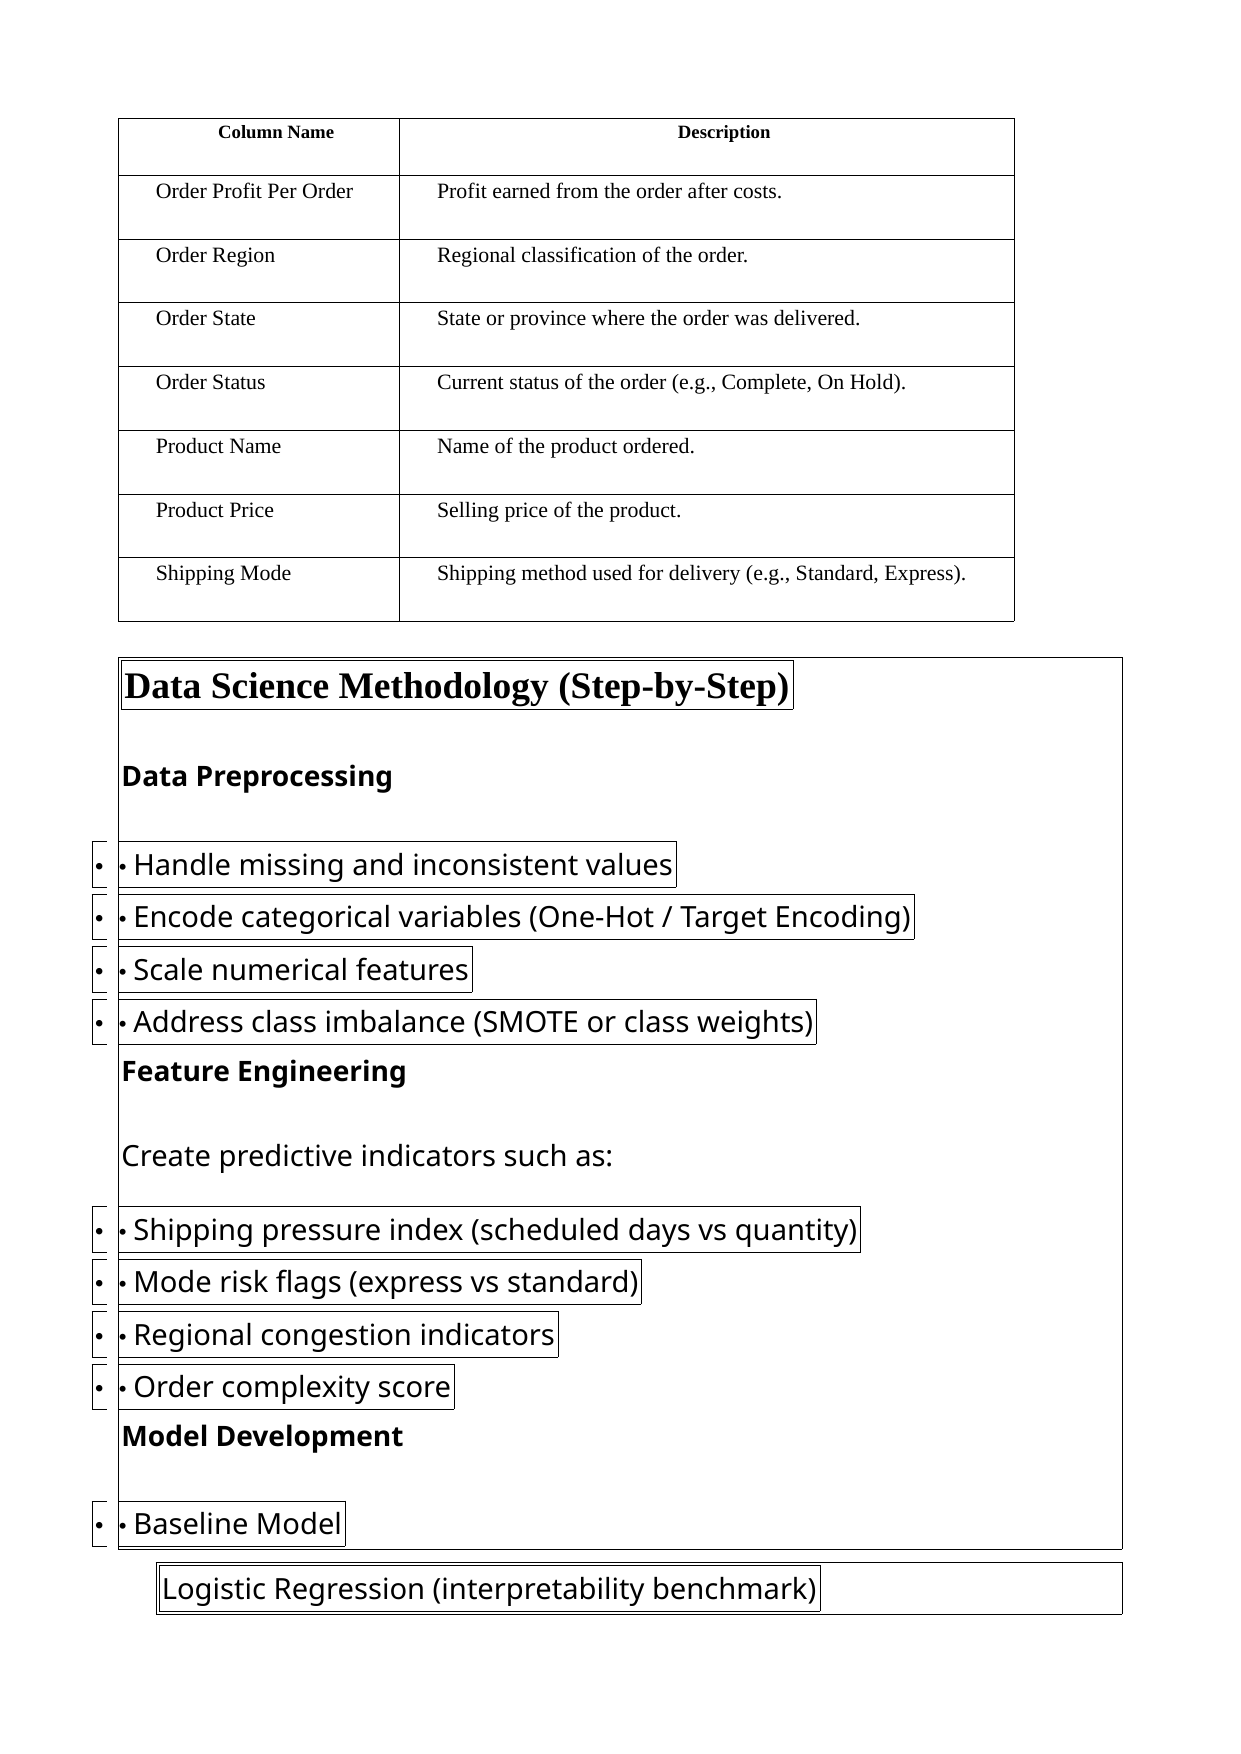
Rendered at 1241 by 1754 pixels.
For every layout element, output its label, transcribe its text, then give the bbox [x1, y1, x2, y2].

text Create predictive indicators such as: [119, 1132, 1122, 1175]
table_header Description [400, 119, 1014, 175]
table_cell Current status of the order (e.g., Complete, On Hold). [400, 367, 1014, 430]
list • Handle missing and inconsistent values [119, 838, 1122, 887]
table_header Column Name [119, 119, 399, 175]
table_cell Product Price [119, 495, 399, 557]
table_cell Order State [119, 303, 399, 366]
table_cell Regional classification of the order. [400, 240, 1014, 302]
subtitle Feature Engineering [119, 1048, 1122, 1089]
subtitle Data Preprocessing [119, 754, 1122, 795]
table_cell Selling price of the product. [400, 495, 1014, 557]
table_cell Name of the product ordered. [400, 431, 1014, 493]
table_cell Profit earned from the order after costs. [400, 176, 1014, 238]
table_cell Shipping method used for delivery (e.g., Standard, Express). [400, 558, 1014, 621]
subtitle Data Science Methodology (Step-by-Step) [119, 658, 1122, 709]
list • Baseline Model [119, 1497, 1122, 1549]
table_cell Product Name [119, 431, 399, 493]
table_cell Order Profit Per Order [119, 176, 399, 238]
list • Regional congestion indicators [119, 1308, 1122, 1357]
list Logistic Regression (interpretability benchmark) [157, 1563, 1122, 1614]
table_cell Order Region [119, 240, 399, 302]
table_cell Shipping Mode [119, 558, 399, 621]
list • Mode risk flags (express vs standard) [119, 1256, 1122, 1304]
table_cell State or province where the order was delivered. [400, 303, 1014, 366]
table_cell Order Status [119, 367, 399, 430]
list • Scale numerical features [119, 943, 1122, 992]
list • Encode categorical variables (One-Hot / Target Encoding) [119, 891, 1122, 939]
list • Order complexity score [119, 1361, 1122, 1409]
list • Shipping pressure index (scheduled days vs quantity) [119, 1203, 1122, 1252]
subtitle Model Development [119, 1413, 1122, 1454]
list • Address class imbalance (SMOTE or class weights) [119, 996, 1122, 1044]
